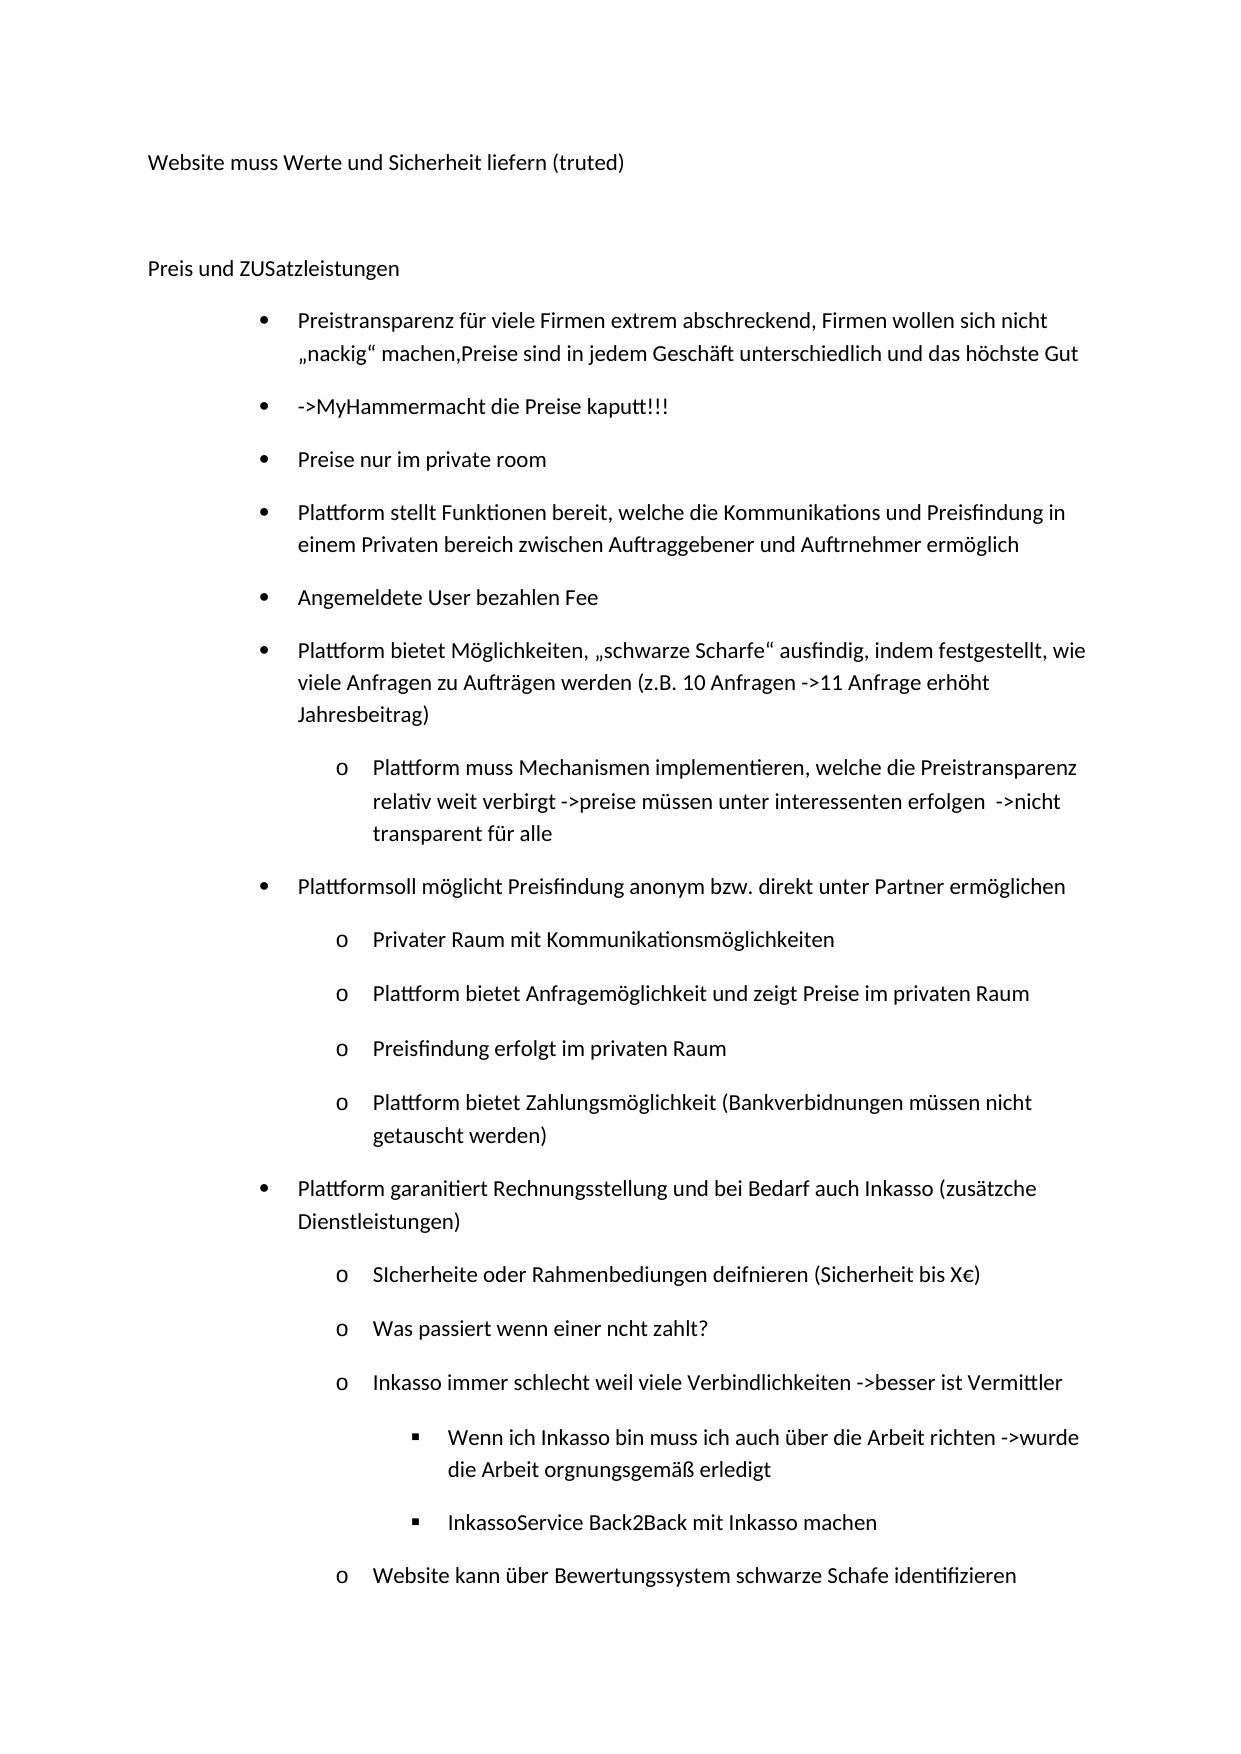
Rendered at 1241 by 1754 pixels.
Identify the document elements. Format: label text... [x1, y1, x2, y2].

list Plattform bietet Zahlungsmöglichkeit (Bankverbidnungen müssen nicht getauscht werden) [335, 1088, 1093, 1149]
list Preistransparenz für viele Firmen extrem abschreckend, Firmen wollen sich nicht „nackig“ machen,Preise sind in jedem Geschäft unterschiedlich und das höchste Gut [260, 307, 1093, 367]
list Inkasso immer schlecht weil viele Verbindlichkeiten ->besser ist Vermittler [335, 1368, 1093, 1398]
list Wenn ich Inkasso bin muss ich auch über die Arbeit richten ->wurde die Arbeit orgnungsgemäß erledigt [410, 1423, 1093, 1483]
list Plattform stellt Funktionen bereit, welche die Kommunikations und Preisfindung in einem Privaten bereich zwischen Auftraggebener und Auftrnehmer ermöglich [260, 498, 1093, 558]
list Plattform bietet Möglichkeiten, „schwarze Scharfe“ ausfindig, indem festgestellt, wie viele Anfragen zu Aufträgen werden (z.B. 10 Anfragen ->11 Anfrage erhöht Jahresbeitrag) [260, 636, 1093, 728]
text Website muss Werte und Sicherheit liefern (truted) [148, 148, 1093, 176]
list Plattform bietet Anfragemöglichkeit und zeigt Preise im privaten Raum [335, 979, 1093, 1009]
list Preise nur im private room [260, 445, 1093, 473]
list Plattform muss Mechanismen implementieren, welche die Preistransparenz relativ weit verbirgt ->preise müssen unter interessenten erfolgen ->nicht transparent für alle [335, 753, 1093, 847]
list InkassoService Back2Back mit Inkasso machen [410, 1508, 1093, 1536]
list Plattform garanitiert Rechnungsstellung und bei Bedarf auch Inkasso (zusätzche Dienstleistungen) [260, 1174, 1093, 1235]
list Angemeldete User bezahlen Fee [260, 583, 1093, 611]
list Privater Raum mit Kommunikationsmöglichkeiten [335, 925, 1093, 954]
list Website kann über Bewertungssystem schwarze Schafe identifizieren [335, 1561, 1093, 1590]
list SIcherheite oder Rahmenbediungen deifnieren (Sicherheit bis X€) [335, 1260, 1093, 1289]
list ->MyHammermacht die Preise kaputt!!! [260, 392, 1093, 420]
list Plattformsoll möglicht Preisfindung anonym bzw. direkt unter Partner ermöglichen [260, 872, 1093, 900]
text Preis und ZUSatzleistungen [148, 254, 1093, 282]
list Was passiert wenn einer ncht zahlt? [335, 1314, 1093, 1343]
list Preisfindung erfolgt im privaten Raum [335, 1034, 1093, 1063]
